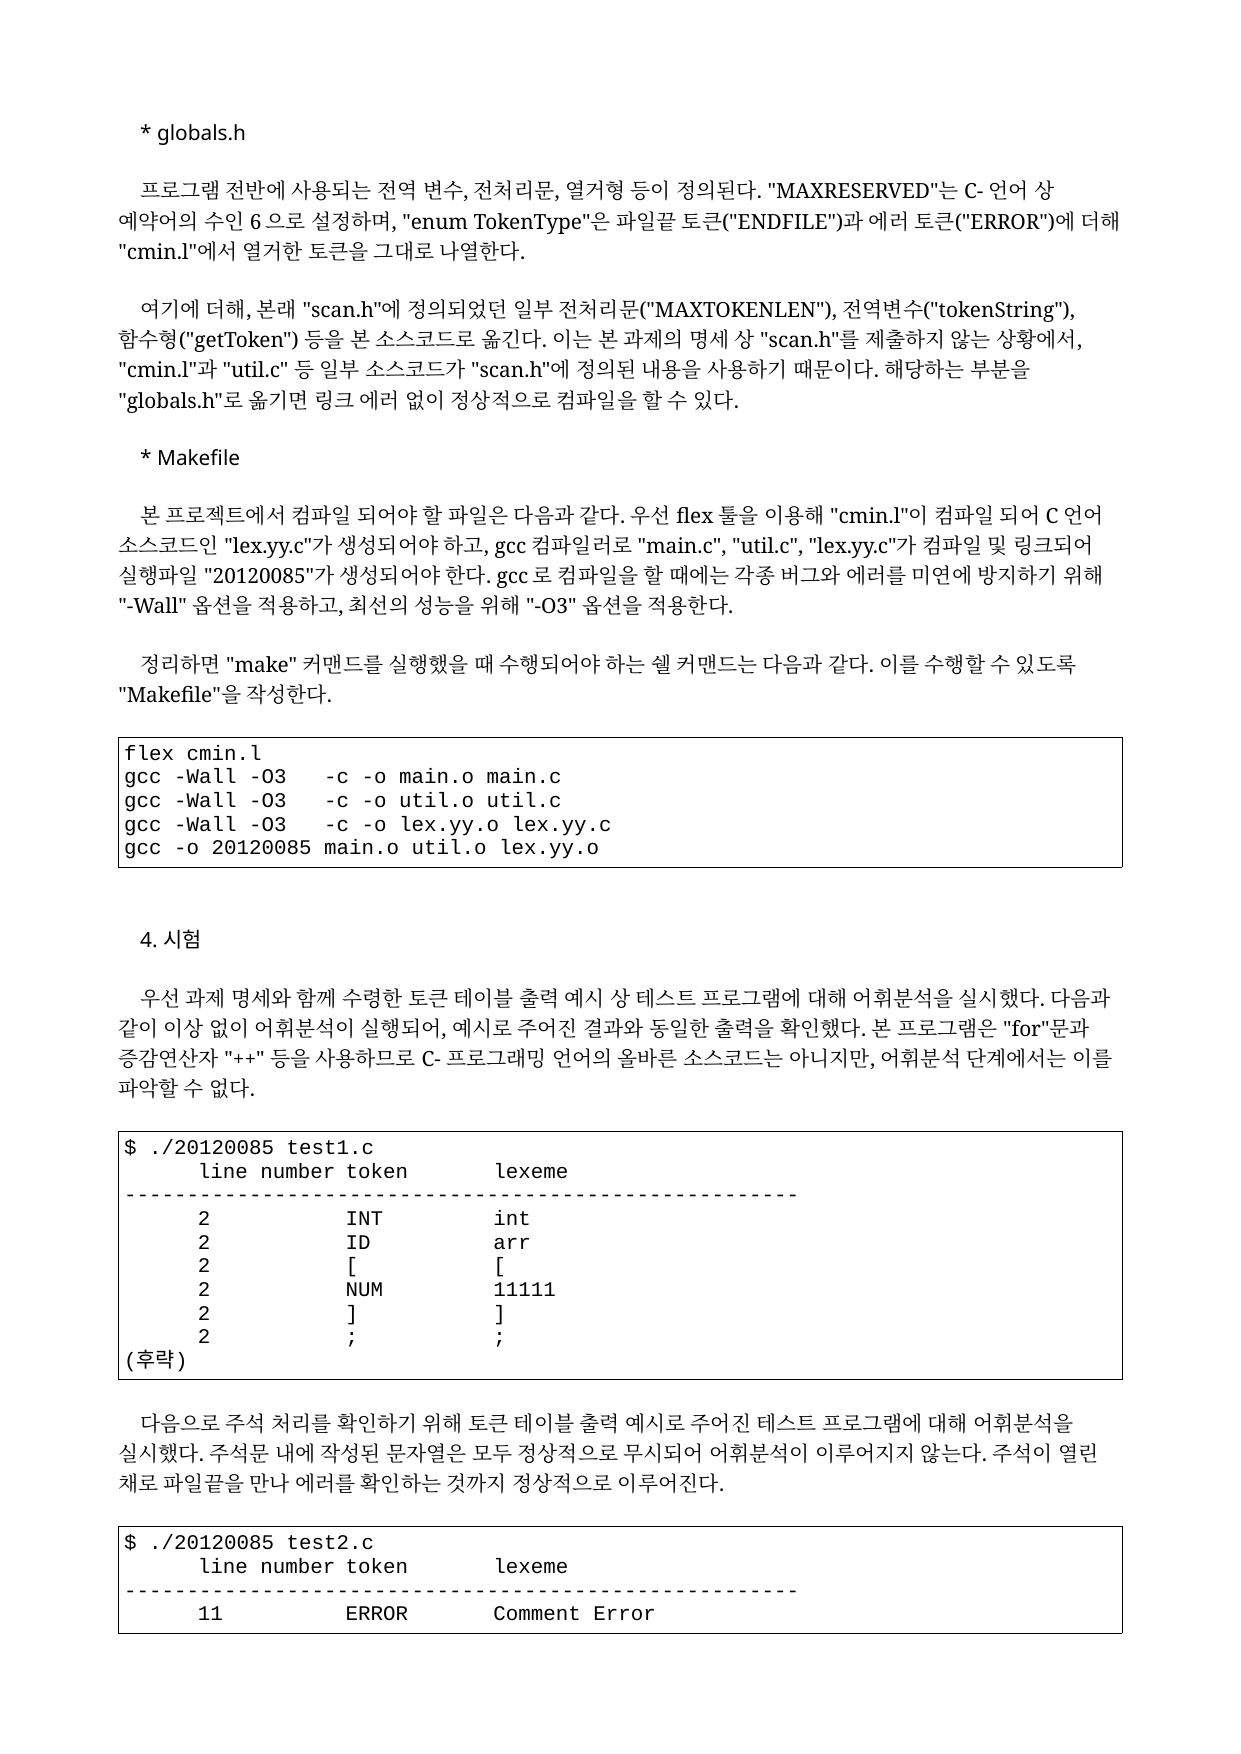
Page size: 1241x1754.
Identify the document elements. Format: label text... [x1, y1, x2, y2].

text 본 프로젝트에서 컴파일 되어야 할 파일은 다음과 같다. 우선 flex 툴을 이용해 "cmin.l"이 컴파일 되어 C 언어 소스코드인 "lex.yy.c"가 생성되어야 하고, gcc 컴파일러로 "main.c", "util.c", "lex.yy.c"가 컴파일 및 링크되어 실행파일 "20120085"가 생성되어야 한다. gcc로 컴파일을 할 때에는 각종 버그와 에러를 미연에 방지하기 위해 "-Wall" 옵션을 적용하고, 최선의 성능을 위해 "-O3" 옵션을 적용한다. [118, 499, 1122, 620]
text 정리하면 "make" 커맨드를 실행했을 때 수행되어야 하는 쉘 커맨드는 다음과 같다. 이를 수행할 수 있도록 "Makefile"을 작성한다. [118, 648, 1122, 708]
text 우선 과제 명세와 함께 수령한 토큰 테이블 출력 예시 상 테스트 프로그램에 대해 어휘분석을 실시했다. 다음과 같이 이상 없이 어휘분석이 실행되어, 예시로 주어진 결과와 동일한 출력을 확인했다. 본 프로그램은 "for"문과 증감연산자 "++" 등을 사용하므로 C- 프로그래밍 언어의 올바른 소스코드는 아니지만, 어휘분석 단계에서는 이를 파악할 수 없다. [118, 982, 1122, 1103]
text * Makefile [118, 443, 1122, 471]
table_header $ ./20120085 test1.c line number token lexeme ------------------------------------------------------ 2 INT int 2 ID arr 2 [ [ 2 NUM 11111 2 ] ] 2 ; ; (후략) [119, 1132, 1122, 1379]
text * globals.h [118, 118, 1122, 147]
text 프로그램 전반에 사용되는 전역 변수, 전처리문, 열거형 등이 정의된다. "MAXRESERVED"는 C- 언어 상 예약어의 수인 6으로 설정하며, "enum TokenType"은 파일끝 토큰("ENDFILE")과 에러 토큰("ERROR")에 더해 "cmin.l"에서 열거한 토큰을 그대로 나열한다. [118, 175, 1122, 265]
text 다음으로 주석 처리를 확인하기 위해 토큰 테이블 출력 예시로 주어진 테스트 프로그램에 대해 어휘분석을 실시했다. 주석문 내에 작성된 문자열은 모두 정상적으로 무시되어 어휘분석이 이루어지지 않는다. 주석이 열린 채로 파일끝을 만나 에러를 확인하는 것까지 정상적으로 이루어진다. [118, 1408, 1122, 1498]
text 여기에 더해, 본래 "scan.h"에 정의되었던 일부 전처리문("MAXTOKENLEN"), 전역변수("tokenString"), 함수형("getToken") 등을 본 소스코드로 옮긴다. 이는 본 과제의 명세 상 "scan.h"를 제출하지 않는 상황에서, "cmin.l"과 "util.c" 등 일부 소스코드가 "scan.h"에 정의된 내용을 사용하기 때문이다. 해당하는 부분을 "globals.h"로 옮기면 링크 에러 없이 정상적으로 컴파일을 할 수 있다. [118, 294, 1122, 414]
table_header flex cmin.l gcc -Wall -O3 -c -o main.o main.c gcc -Wall -O3 -c -o util.o util.c gcc -Wall -O3 -c -o lex.yy.o lex.yy.c gcc -o 20120085 main.o util.o lex.yy.o [119, 738, 1122, 867]
text 4. 시험 [118, 924, 1122, 954]
table_header $ ./20120085 test2.c line number token lexeme ------------------------------------------------------ 11 ERROR Comment Error [119, 1527, 1122, 1633]
